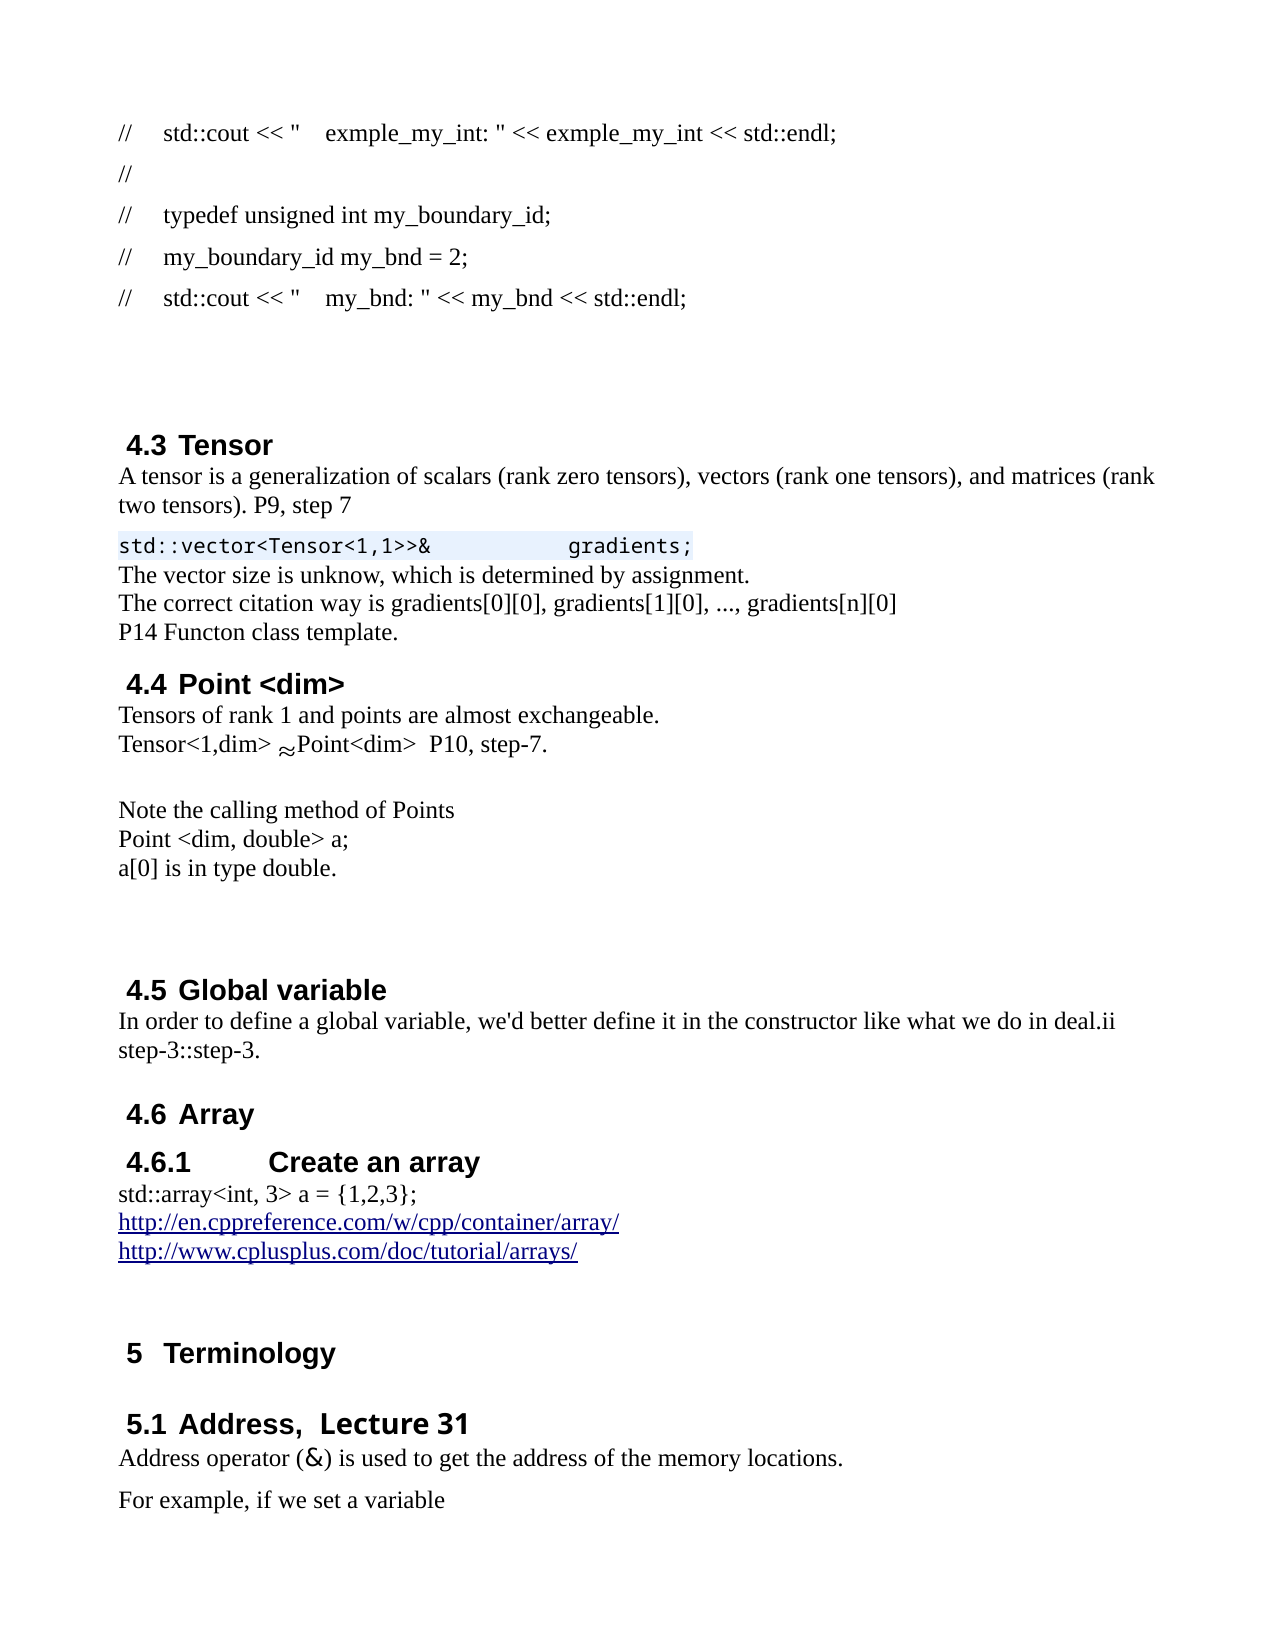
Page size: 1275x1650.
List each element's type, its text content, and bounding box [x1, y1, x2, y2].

text // typedef unsigned int my_boundary_id; [118, 201, 1157, 229]
subtitle Terminology [118, 1336, 1157, 1370]
text // std::cout << " my_bnd: " << my_bnd << std::endl; [118, 283, 1157, 312]
text Point <dim, double> a; [118, 824, 1157, 853]
text Tensor<1,dim> Point<dim> P10, step-7. [118, 729, 1157, 767]
text // my_boundary_id my_bnd = 2; [118, 242, 1157, 271]
subtitle Global variable [118, 973, 1157, 1006]
text P14 Functon class template. [118, 617, 1157, 646]
text The correct citation way is gradients[0][0], gradients[1][0], ..., gradients[n][0] [118, 588, 1157, 617]
text Tensors of rank 1 and points are almost exchangeable. [118, 700, 1157, 729]
text a[0] is in type double. [118, 853, 1157, 882]
text http://en.cppreference.com/w/cpp/container/array/ [118, 1207, 1157, 1236]
text std::array<int, 3> a = {1,2,3}; [118, 1179, 1157, 1207]
text In order to define a global variable, we'd better define it in the constructor like what we do in deal.ii step-3::step-3. [118, 1006, 1157, 1064]
subtitle Point <dim> [118, 667, 1157, 700]
text // std::cout << " exmple_my_int: " << exmple_my_int << std::endl; [118, 118, 1157, 147]
text A tensor is a generalization of scalars (rank zero tensors), vectors (rank one tensors), and matrices (rank two tensors). P9, step 7 [118, 461, 1157, 519]
text Address operator (&) is used to get the address of the memory locations. [118, 1443, 1157, 1472]
subtitle Tensor [118, 428, 1157, 461]
text For example, if we set a variable [118, 1485, 1157, 1513]
subtitle Address, Lecture 31 [118, 1403, 1157, 1443]
subtitle Array [118, 1097, 1157, 1131]
subtitle Create an array [118, 1145, 1157, 1179]
text std::vector<Tensor<1,1>>& gradients; [118, 531, 1157, 560]
text http://www.cplusplus.com/doc/tutorial/arrays/ [118, 1236, 1157, 1265]
text // [118, 159, 1157, 188]
text The vector size is unknow, which is determined by assignment. [118, 560, 1157, 588]
text Note the calling method of Points [118, 796, 1157, 824]
